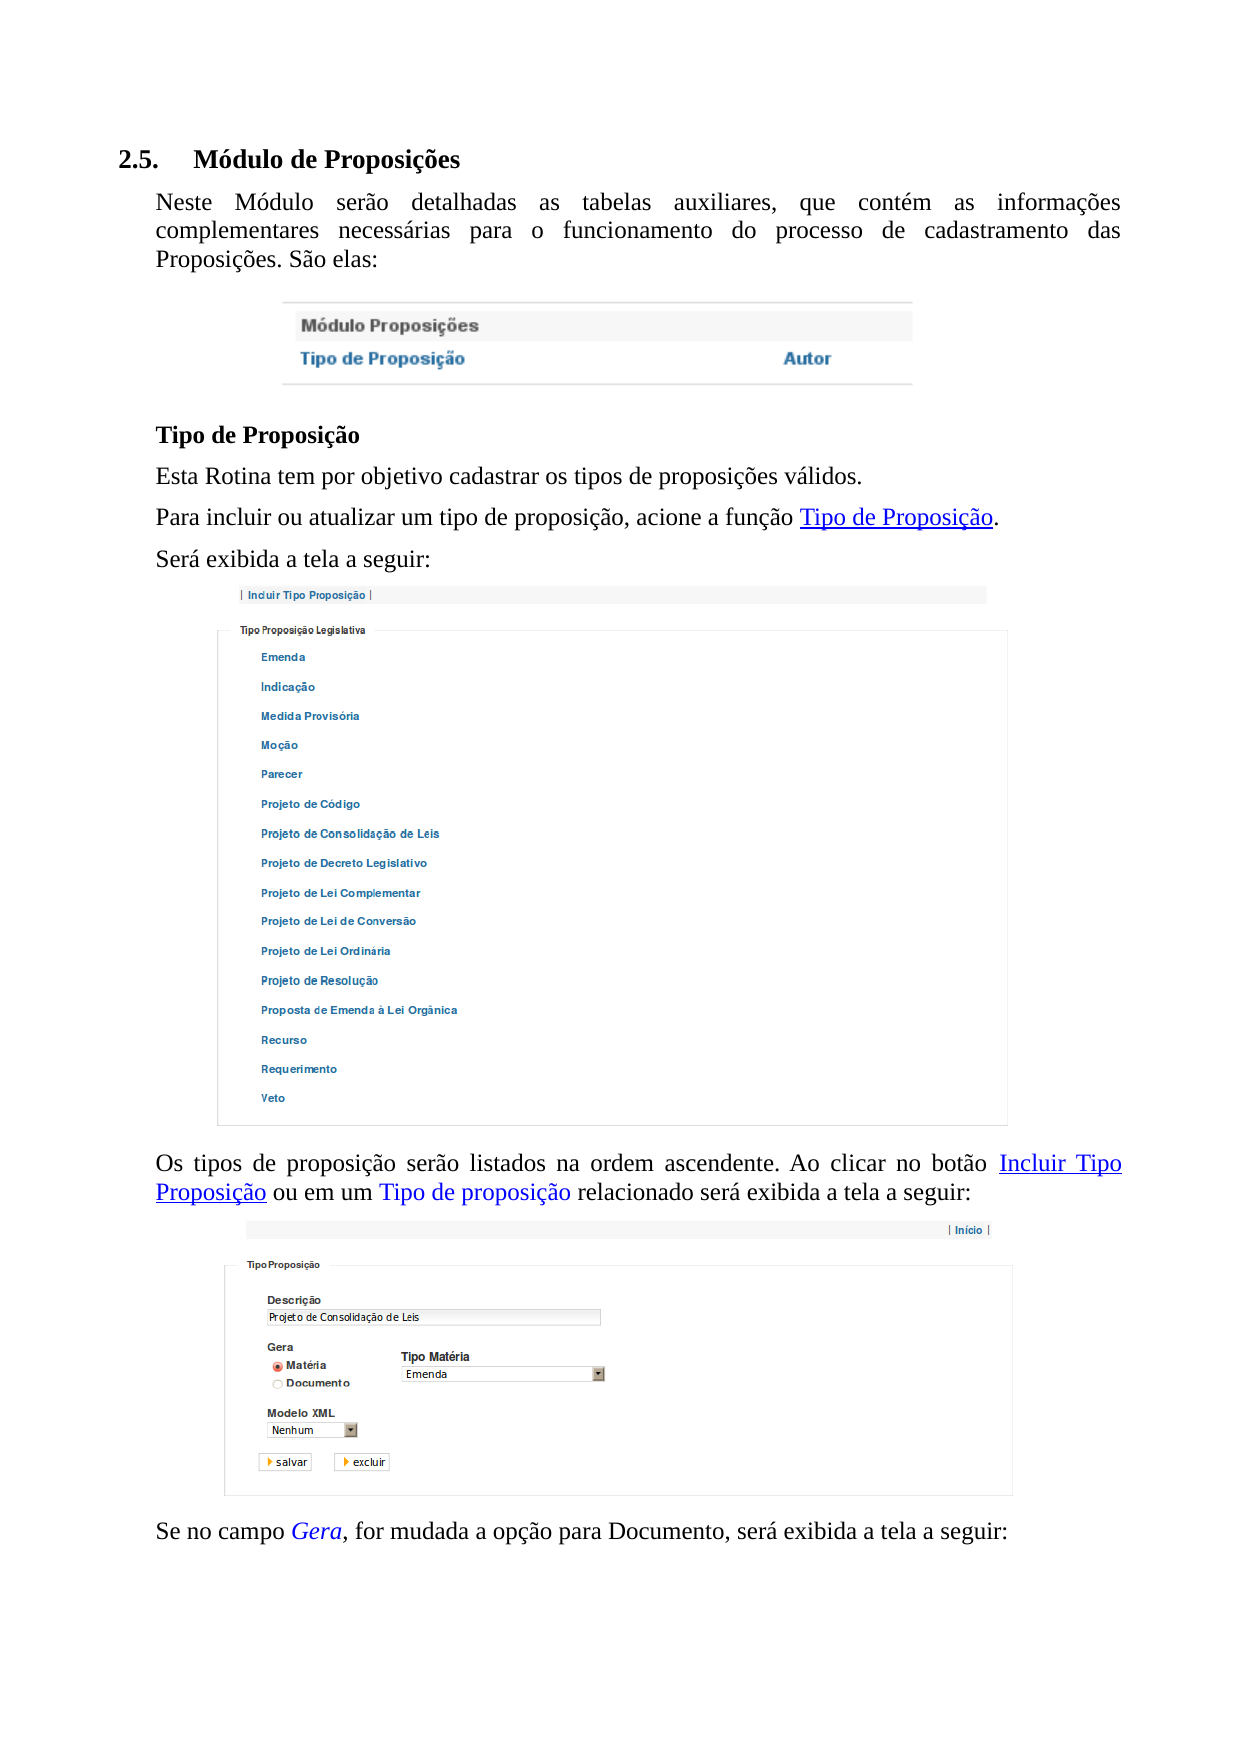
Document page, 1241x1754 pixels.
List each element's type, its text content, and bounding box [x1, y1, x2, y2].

list Tipo de Proposição [155, 420, 1122, 449]
text Esta Rotina tem por objetivo cadastrar os tipos de proposições válidos. [155, 461, 1122, 490]
text Para incluir ou atualizar um tipo de proposição, acione a função Tipo de Proposição. [155, 502, 1122, 531]
text Será exibida a tela a seguir: [155, 544, 1122, 572]
text Se no campo Gera, for mudada a opção para Documento, será exibida a tela a seguir: [155, 1516, 1122, 1545]
picture [282, 299, 913, 390]
subtitle 2.5. Módulo de Proposições [118, 143, 1122, 174]
text Neste Módulo serão detalhadas as tabelas auxiliares, que contém as informações complementares necessárias para o funcionamento do processo de cadastramento das Proposições. São elas: [155, 187, 1122, 273]
text Os tipos de proposição serão listados na ordem ascendente. Ao clicar no botão Incluir Tipo Proposição ou em um Tipo de proposição relacionado será exibida a tela a seguir: [155, 1148, 1122, 1206]
picture [220, 1218, 1021, 1499]
picture [209, 585, 1032, 1131]
